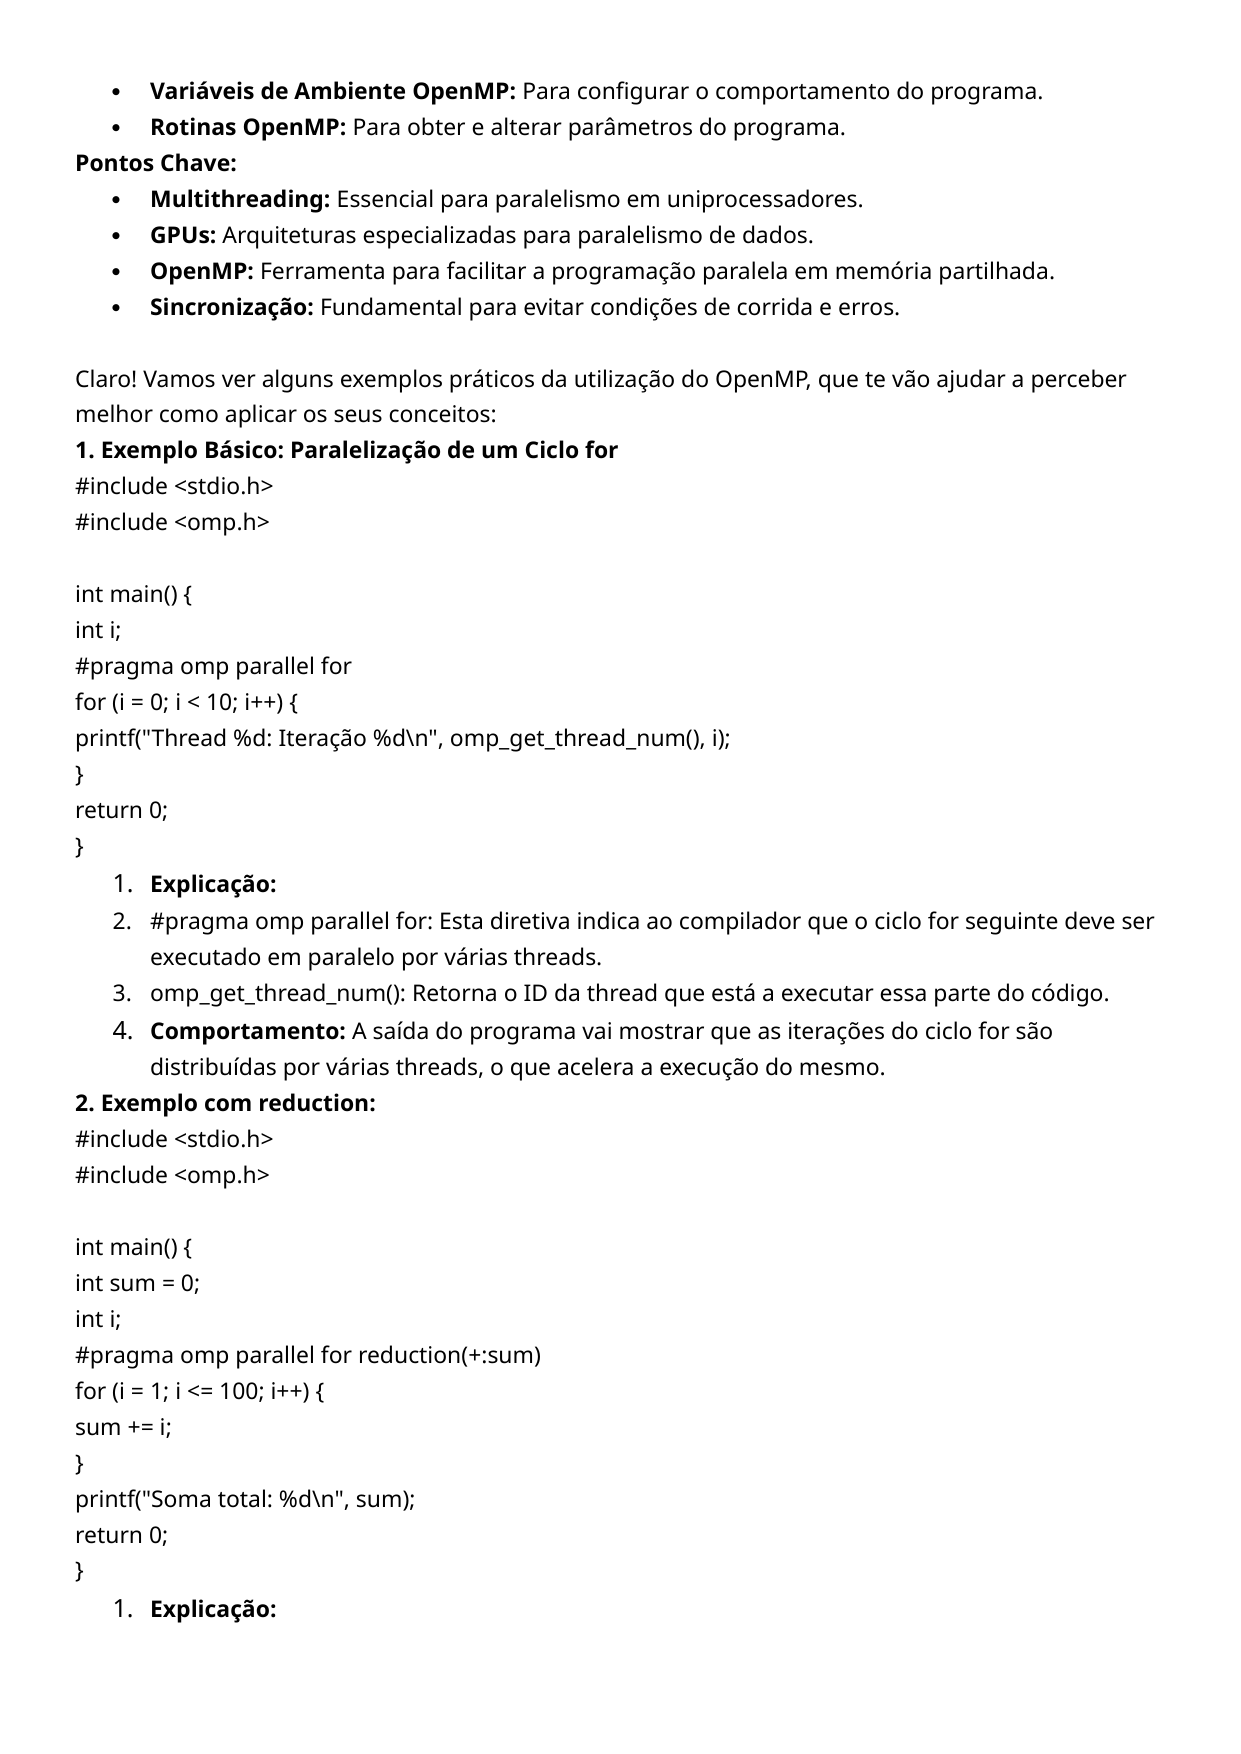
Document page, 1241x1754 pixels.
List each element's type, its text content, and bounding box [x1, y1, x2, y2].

text #pragma omp parallel for [75, 650, 1165, 681]
list Variáveis de Ambiente OpenMP: Para configurar o comportamento do programa. [112, 75, 1165, 106]
text int i; [75, 1303, 1165, 1334]
text #include <omp.h> [75, 506, 1165, 537]
text printf("Soma total: %d\n", sum); [75, 1483, 1165, 1514]
text #pragma omp parallel for reduction(+:sum) [75, 1339, 1165, 1370]
text return 0; [75, 794, 1165, 825]
text } [75, 830, 1165, 861]
text 1. Exemplo Básico: Paralelização de um Ciclo for [75, 434, 1165, 466]
text int sum = 0; [75, 1267, 1165, 1298]
list OpenMP: Ferramenta para facilitar a programação paralela em memória partilhada. [112, 255, 1165, 286]
text Pontos Chave: [75, 147, 1165, 178]
text return 0; [75, 1518, 1165, 1550]
text #include <stdio.h> [75, 1123, 1165, 1154]
text sum += i; [75, 1411, 1165, 1442]
text int main() { [75, 578, 1165, 609]
list Rotinas OpenMP: Para obter e alterar parâmetros do programa. [112, 111, 1165, 142]
text } [75, 758, 1165, 789]
text #include <omp.h> [75, 1159, 1165, 1190]
list Sincronização: Fundamental para evitar condições de corrida e erros. [112, 291, 1165, 322]
text printf("Thread %d: Iteração %d\n", omp_get_thread_num(), i); [75, 722, 1165, 753]
list Comportamento: A saída do programa vai mostrar que as iterações do ciclo for são distribuídas por várias threads, o que acelera a execução do mesmo. [112, 1013, 1165, 1083]
text for (i = 1; i <= 100; i++) { [75, 1375, 1165, 1406]
text int i; [75, 614, 1165, 645]
text Claro! Vamos ver alguns exemplos práticos da utilização do OpenMP, que te vão ajudar a perceber melhor como aplicar os seus conceitos: [75, 362, 1165, 430]
list GPUs: Arquiteturas especializadas para paralelismo de dados. [112, 219, 1165, 250]
list Explicação: [112, 866, 1165, 900]
text } [75, 1447, 1165, 1478]
list omp_get_thread_num(): Retorna o ID da thread que está a executar essa parte do código. [112, 977, 1165, 1008]
text 2. Exemplo com reduction: [75, 1087, 1165, 1118]
text #include <stdio.h> [75, 470, 1165, 502]
text int main() { [75, 1231, 1165, 1262]
text for (i = 0; i < 10; i++) { [75, 686, 1165, 717]
list Multithreading: Essencial para paralelismo em uniprocessadores. [112, 183, 1165, 214]
list #pragma omp parallel for: Esta diretiva indica ao compilador que o ciclo for seguinte deve ser executado em paralelo por várias threads. [112, 905, 1165, 972]
list Explicação: [112, 1590, 1165, 1624]
text } [75, 1554, 1165, 1586]
